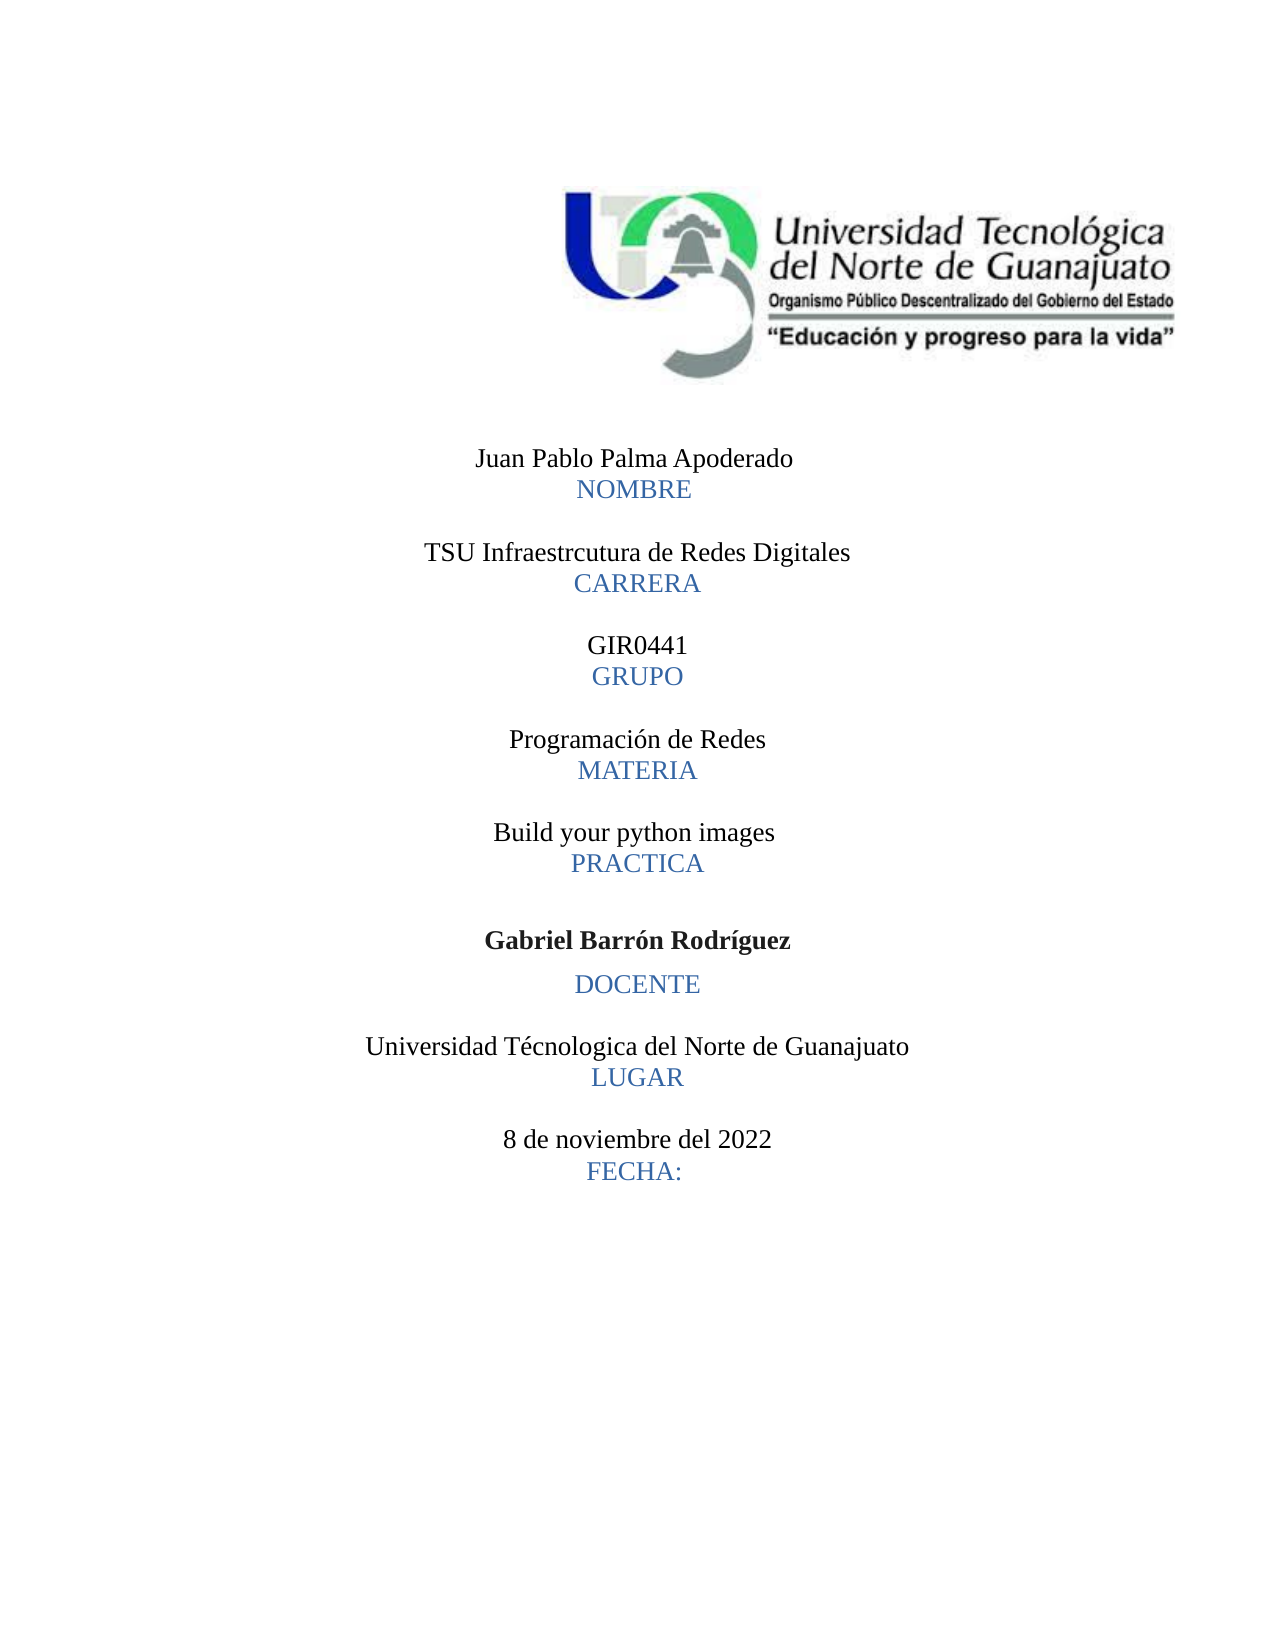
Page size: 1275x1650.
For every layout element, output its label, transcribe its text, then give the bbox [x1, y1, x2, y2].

text TSU Infraestrcutura de Redes Digitales [118, 536, 1157, 567]
text 8 de noviembre del 2022 [118, 1123, 1157, 1155]
text GRUPO [118, 660, 1157, 692]
text Programación de Redes [118, 723, 1157, 754]
subtitle Gabriel Barrón Rodríguez [118, 924, 1157, 955]
text CARRERA [118, 567, 1157, 598]
text NOMBRE [118, 473, 1157, 505]
text Juan Pablo Palma Apoderado [118, 442, 1157, 473]
text PRACTICA [118, 847, 1157, 878]
text GIR0441 [118, 629, 1157, 660]
text Build your python images [118, 816, 1157, 847]
text LUGAR [118, 1061, 1157, 1092]
text MATERIA [118, 754, 1157, 785]
text DOCENTE [118, 968, 1157, 999]
text Universidad Técnologica del Norte de Guanajuato [118, 1030, 1157, 1061]
text FECHA: [118, 1155, 1157, 1186]
picture [561, 186, 1181, 385]
